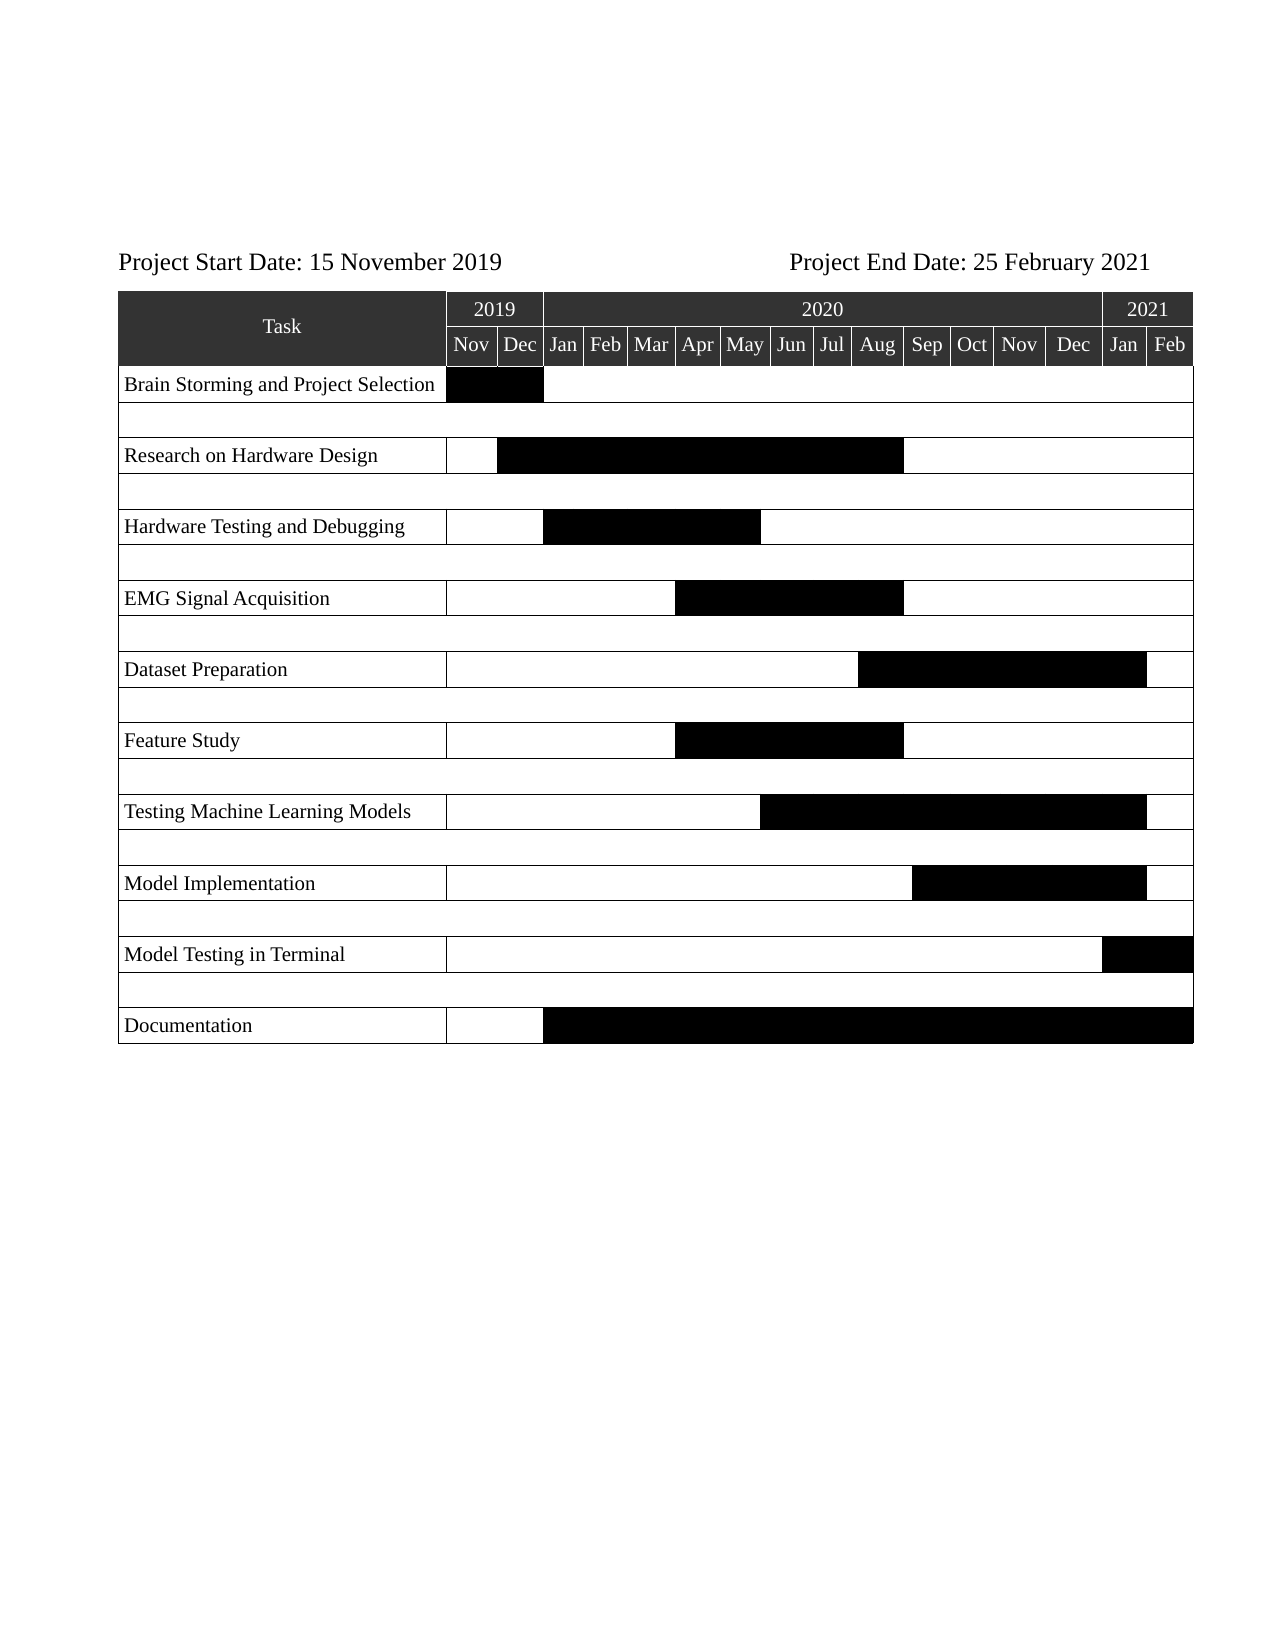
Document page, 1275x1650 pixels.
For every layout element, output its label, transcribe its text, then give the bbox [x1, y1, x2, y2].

table_cell Aug [852, 327, 903, 366]
table_cell [574, 438, 627, 473]
table_cell [676, 723, 720, 758]
table_cell [951, 652, 1000, 687]
table_cell [721, 1008, 760, 1043]
table_cell [119, 973, 1193, 1007]
table_cell [859, 438, 903, 473]
table_cell Testing Machine Learning Models [119, 795, 446, 829]
table_header Task [118, 291, 446, 366]
table_cell [761, 723, 813, 758]
table_cell [447, 866, 912, 900]
table_cell [913, 866, 959, 900]
table_cell [1103, 1008, 1146, 1043]
table_cell [119, 545, 1193, 580]
table_cell [544, 367, 1193, 402]
table_cell [859, 723, 903, 758]
table_cell [119, 474, 1193, 508]
table_cell [761, 438, 813, 473]
table_cell [676, 510, 720, 544]
table_cell Mar [628, 327, 675, 366]
table_cell [119, 403, 1193, 437]
text Project Start Date: 15 November 2019 Project End Date: 25 February 2021 [118, 247, 1157, 276]
table_cell Dec [498, 327, 543, 366]
table_cell [447, 367, 497, 402]
table_cell [1046, 795, 1102, 829]
table_cell [721, 510, 760, 544]
table_cell Jun [771, 327, 813, 366]
table_cell [447, 937, 1102, 972]
table_cell [447, 438, 497, 473]
table_cell [761, 510, 1193, 544]
table_cell [814, 1008, 858, 1043]
table_cell Hardware Testing and Debugging [119, 510, 446, 544]
table_cell [814, 723, 858, 758]
table_cell Feb [584, 327, 627, 366]
table_cell [574, 510, 627, 544]
table_cell [1147, 937, 1193, 972]
table_cell [761, 1008, 813, 1043]
table_cell Research on Hardware Design [119, 438, 446, 473]
table_cell [498, 438, 543, 473]
table_cell [119, 759, 1193, 793]
table_cell Jan [1103, 327, 1146, 366]
table_cell [628, 510, 675, 544]
table_cell [859, 652, 903, 687]
table_cell [904, 795, 950, 829]
table_cell [904, 723, 1193, 758]
table_cell May [721, 327, 770, 366]
table_header 2019 [447, 292, 543, 326]
table_cell [447, 795, 760, 829]
table_cell [1103, 795, 1146, 829]
table_cell Brain Storming and Project Selection [119, 366, 446, 402]
table_cell [904, 438, 1193, 473]
table_cell [814, 438, 858, 473]
table_cell [859, 1008, 903, 1043]
table_cell Apr [676, 327, 720, 366]
table_cell [676, 581, 720, 615]
table_cell [1046, 652, 1102, 687]
table_cell Jul [814, 327, 851, 366]
table_cell Nov [447, 327, 497, 366]
table_cell [676, 438, 720, 473]
table_cell Sep [904, 327, 950, 366]
table_cell [721, 581, 760, 615]
table_cell Datas­et Preparation [119, 652, 446, 687]
table_cell [761, 795, 813, 829]
table_cell [1103, 937, 1146, 972]
table_cell [1001, 795, 1045, 829]
table_cell [1147, 652, 1193, 687]
table_cell [859, 581, 903, 615]
table_cell [1147, 1008, 1193, 1043]
table_cell [1103, 652, 1146, 687]
table_cell [447, 1008, 543, 1043]
table_cell Model Testing in Terminal [119, 937, 446, 972]
table_cell [447, 652, 858, 687]
table_cell [951, 1008, 1000, 1043]
table_cell [1001, 1008, 1045, 1043]
table_cell Documentation [119, 1008, 446, 1043]
table_cell [447, 581, 675, 615]
table_cell [1147, 866, 1193, 900]
table_cell [119, 901, 1193, 936]
table_cell [1007, 866, 1052, 900]
table_cell Jan [544, 327, 583, 366]
table_cell Feature Study [119, 723, 446, 758]
table_cell [1001, 652, 1045, 687]
table_cell [721, 438, 760, 473]
table_cell [1100, 866, 1146, 900]
table_header 2020 [544, 292, 1102, 326]
table_cell Oct [951, 327, 993, 366]
table_header 2021 [1103, 292, 1193, 326]
table_cell [1046, 1008, 1102, 1043]
table_cell [544, 510, 573, 544]
table_cell EMG Signal Acquisition [119, 581, 446, 615]
table_cell Model Implementation [119, 866, 446, 900]
table_cell Feb [1147, 327, 1193, 366]
table_cell [119, 688, 1193, 722]
table_cell [119, 616, 1193, 651]
table_cell [574, 1008, 627, 1043]
table_cell [721, 723, 760, 758]
table_cell [904, 1008, 950, 1043]
table_cell [904, 652, 950, 687]
table_cell [960, 866, 1006, 900]
table_cell Nov [994, 327, 1045, 366]
table_cell [447, 510, 543, 544]
table_cell [951, 795, 1000, 829]
table_cell [628, 438, 675, 473]
table_cell [447, 723, 675, 758]
table_cell [544, 1008, 573, 1043]
table_cell [814, 795, 858, 829]
table_cell [544, 438, 573, 473]
table_cell [814, 581, 858, 615]
table_cell Dec [1046, 327, 1102, 366]
table_cell [859, 795, 903, 829]
table_cell [904, 581, 1193, 615]
table_cell [498, 367, 543, 402]
table_cell [1147, 795, 1193, 829]
table_cell [761, 581, 813, 615]
table_cell [676, 1008, 720, 1043]
table_cell [628, 1008, 675, 1043]
table_cell [1053, 866, 1099, 900]
table_cell [119, 830, 1193, 865]
